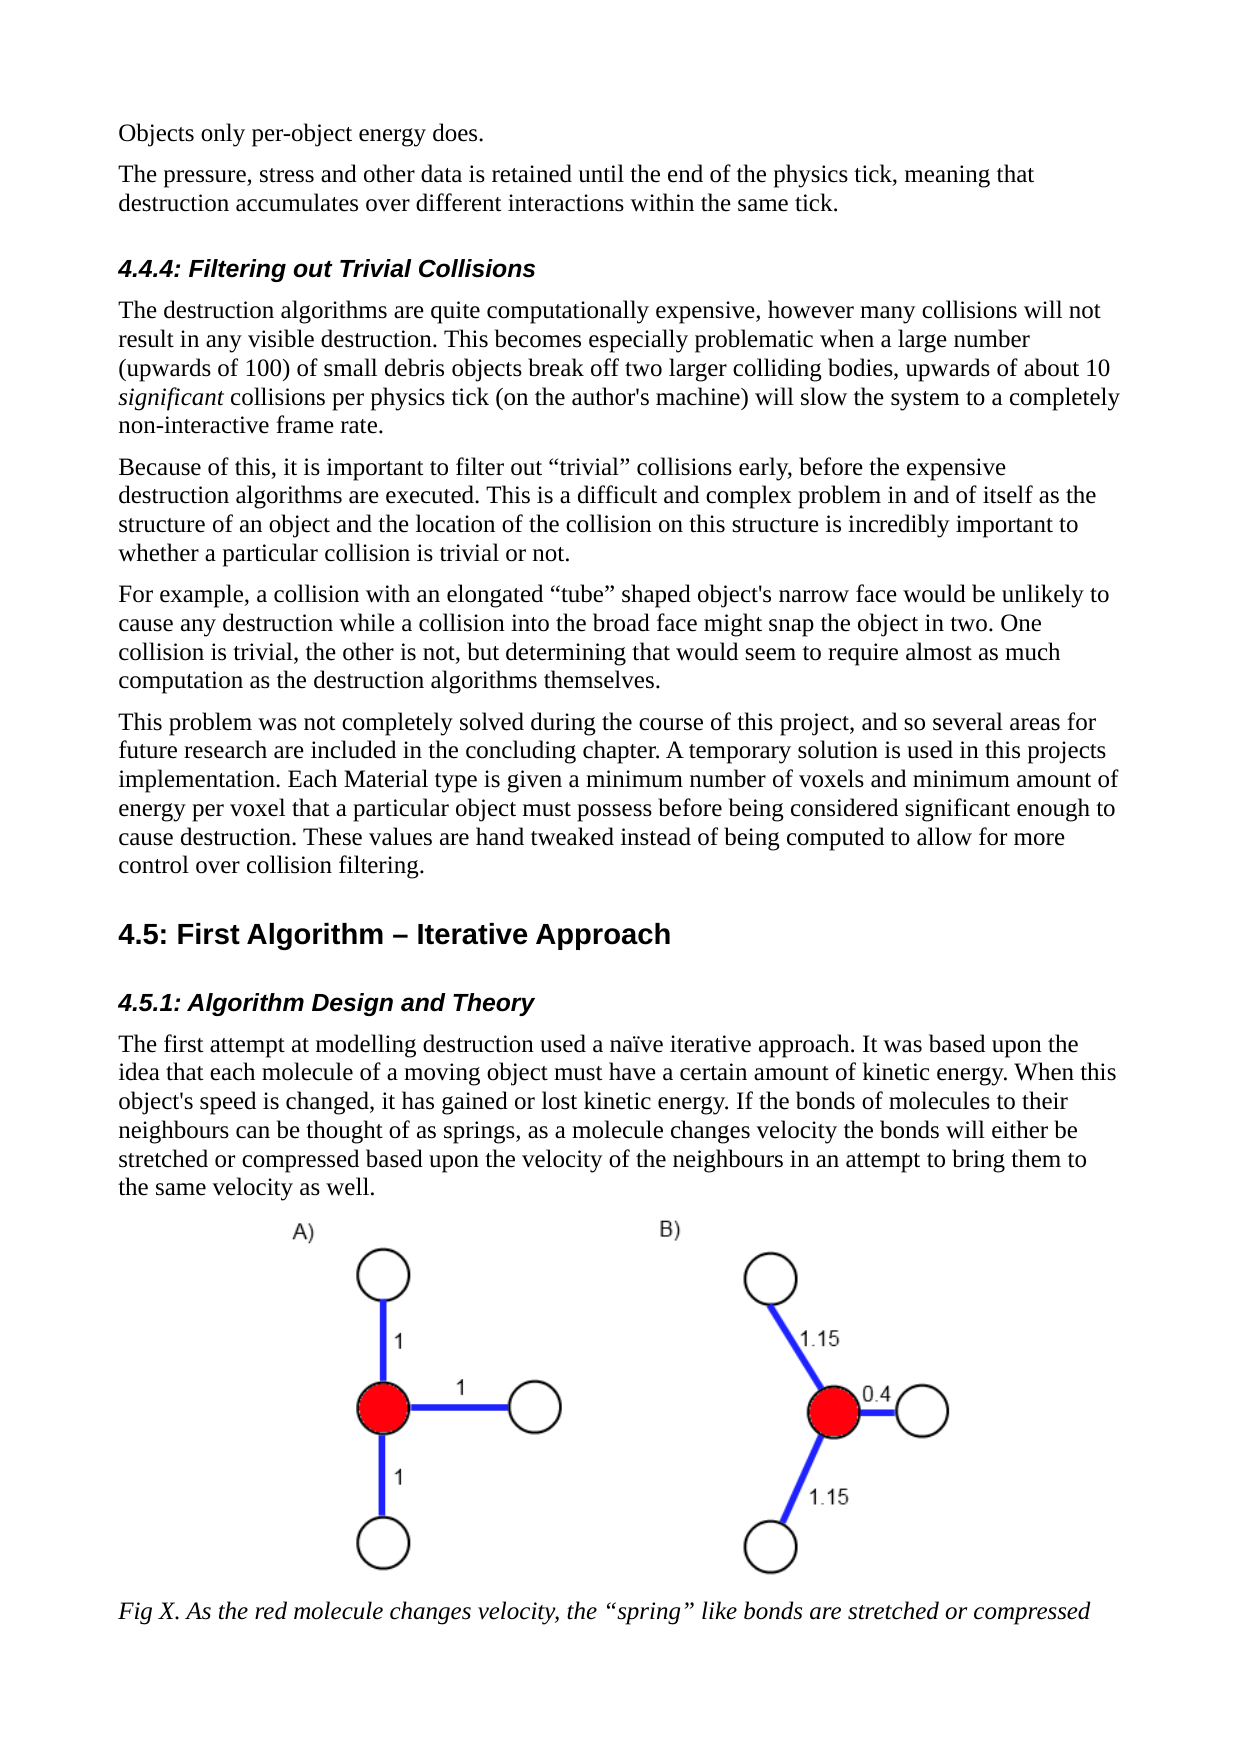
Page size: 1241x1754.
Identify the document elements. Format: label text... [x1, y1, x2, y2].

text Fig X. As the red molecule changes velocity, the “spring” like bonds are stretched or compressed [118, 1226, 1122, 1625]
subtitle 4.5: First Algorithm – Iterative Approach [118, 917, 1122, 950]
text The destruction algorithms are quite computationally expensive, however many collisions will not result in any visible destruction. This becomes especially problematic when a large number (upwards of 100) of small debris objects break off two larger colliding bodies, upwards of about 10 significant collisions per physics tick (on the author's machine) will slow the system to a completely non-interactive frame rate. [118, 295, 1122, 439]
text The pressure, stress and other data is retained until the end of the physics tick, meaning that destruction accumulates over different interactions within the same tick. [118, 159, 1122, 217]
text Objects only per-object energy does. [118, 118, 1122, 147]
text This problem was not completely solved during the course of this project, and so several areas for future research are included in the concluding chapter. A temporary solution is used in this projects implementation. Each Material type is given a minimum number of voxels and minimum amount of energy per voxel that a particular object must possess before being considered significant enough to cause destruction. These values are hand tweaked instead of being computed to allow for more control over collision filtering. [118, 707, 1122, 879]
subtitle 4.5.1: Algorithm Design and Theory [118, 988, 1122, 1016]
subtitle 4.4.4: Filtering out Trivial Collisions [118, 254, 1122, 283]
picture [276, 1213, 964, 1597]
text The first attempt at modelling destruction used a naïve iterative approach. It was based upon the idea that each molecule of a moving object must have a certain amount of kinetic energy. When this object's speed is changed, it has gained or lost kinetic energy. If the bonds of molecules to their neighbours can be thought of as springs, as a molecule changes velocity the bonds will either be stretched or compressed based upon the velocity of the neighbours in an attempt to bring them to the same velocity as well. [118, 1029, 1122, 1201]
text For example, a collision with an elongated “tube” shaped object's narrow face would be unlikely to cause any destruction while a collision into the broad face might snap the object in two. One collision is trivial, the other is not, but determining that would seem to require almost as much computation as the destruction algorithms themselves. [118, 579, 1122, 694]
text Because of this, it is important to filter out “trivial” collisions early, before the expensive destruction algorithms are executed. This is a difficult and complex problem in and of itself as the structure of an object and the location of the collision on this structure is incredibly important to whether a particular collision is trivial or not. [118, 452, 1122, 567]
